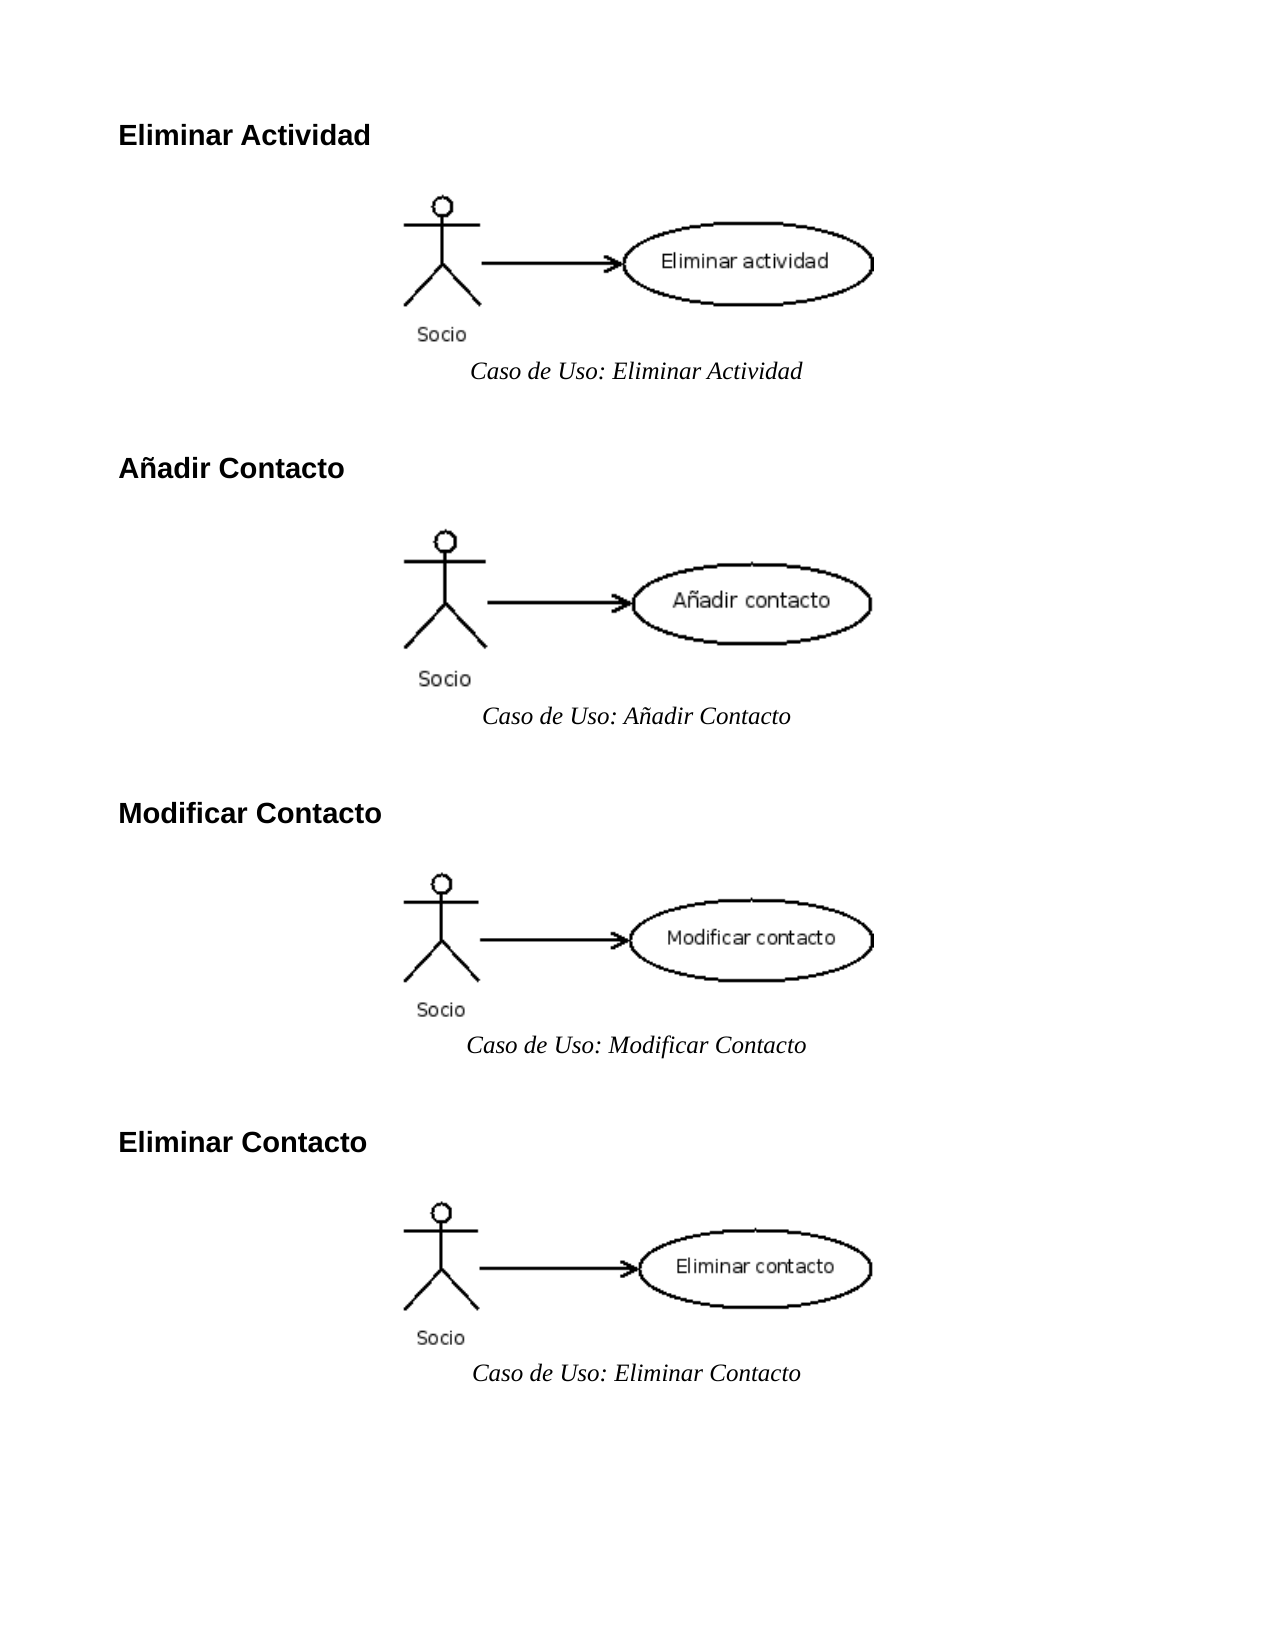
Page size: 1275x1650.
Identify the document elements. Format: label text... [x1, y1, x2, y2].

picture [401, 509, 874, 702]
subtitle Modificar Contacto [118, 796, 1157, 830]
text Caso de Uso: Eliminar Actividad [401, 356, 874, 384]
picture [401, 176, 874, 356]
picture [401, 855, 874, 1031]
text Caso de Uso: Modificar Contacto [401, 1031, 874, 1059]
subtitle Eliminar Contacto [118, 1125, 1157, 1159]
subtitle Eliminar Actividad [118, 118, 1157, 152]
text Caso de Uso: Eliminar Contacto [401, 1359, 874, 1387]
subtitle Añadir Contacto [118, 451, 1157, 484]
picture [401, 1184, 874, 1359]
text Caso de Uso: Añadir Contacto [401, 702, 874, 730]
